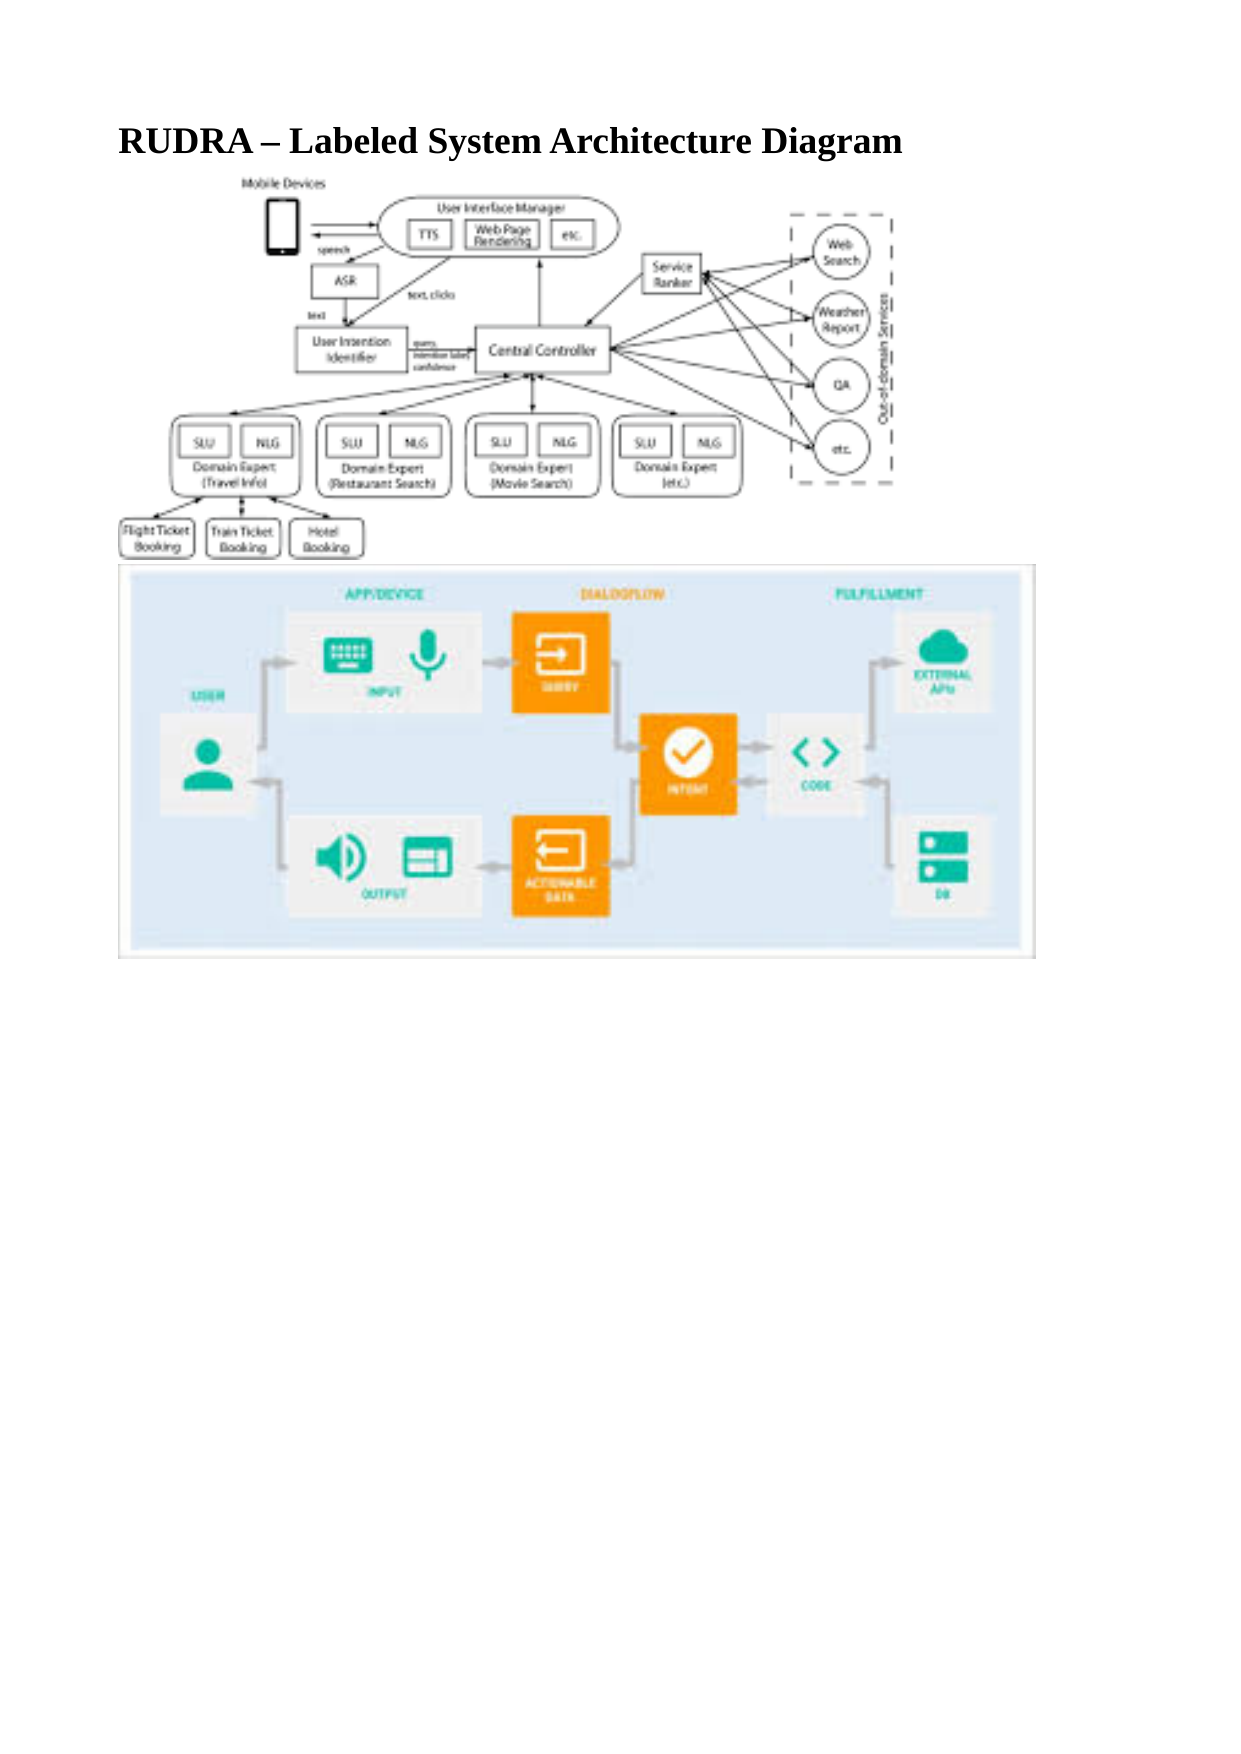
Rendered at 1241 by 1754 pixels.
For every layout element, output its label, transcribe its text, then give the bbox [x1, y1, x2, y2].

picture [118, 564, 1036, 959]
subtitle RUDRA – Labeled System Architecture Diagram [118, 118, 1122, 161]
picture [118, 173, 896, 560]
